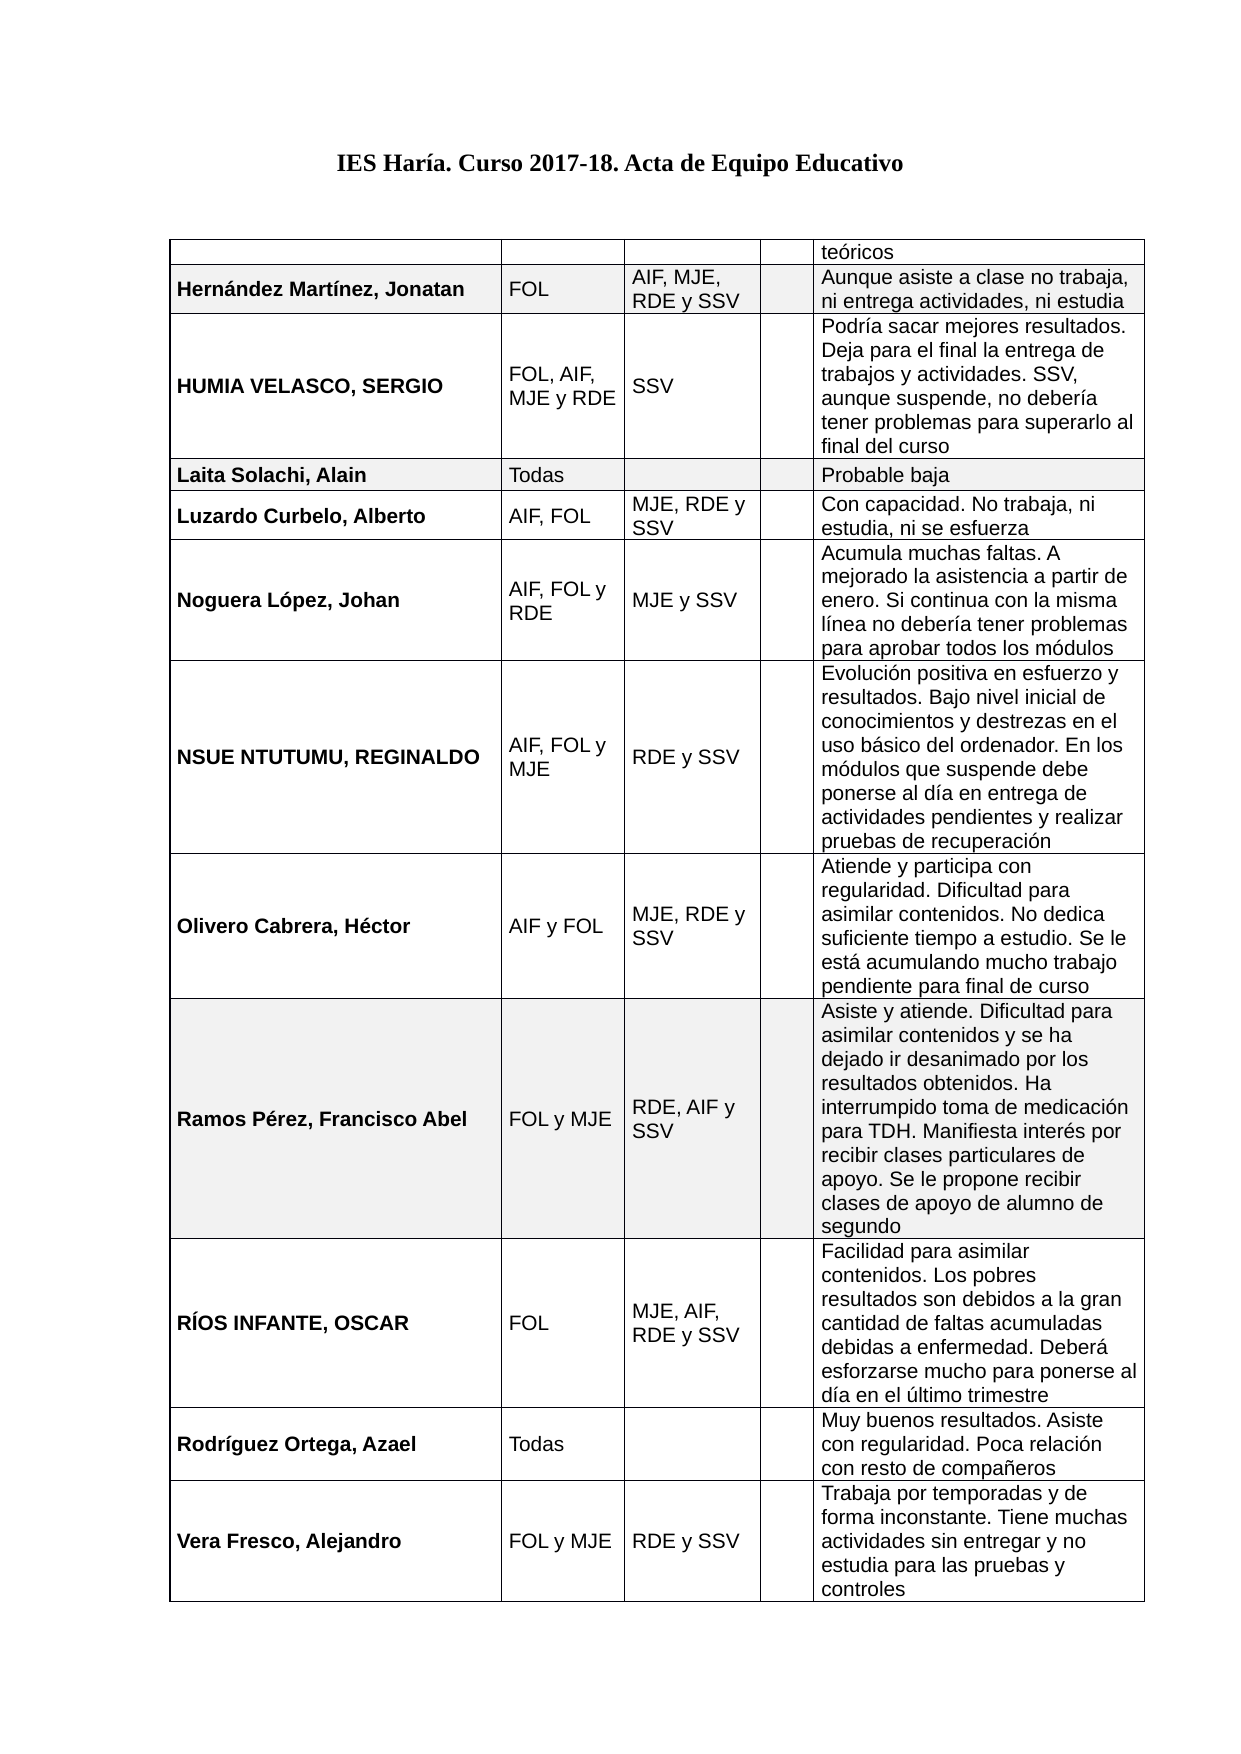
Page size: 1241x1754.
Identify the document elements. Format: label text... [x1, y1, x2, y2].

table_cell FOL [502, 265, 624, 313]
table_cell Olivero Cabrera, Héctor [171, 854, 501, 998]
table_cell NSUE NTUTUMU, REGINALDO [171, 661, 501, 853]
table_cell FOL y MJE [502, 1481, 624, 1601]
table_cell Aunque asiste a clase no trabaja, ni entrega actividades, ni estudia [814, 265, 1144, 313]
table_cell AIF, FOL y RDE [502, 540, 624, 660]
table_cell Probable baja [814, 459, 1144, 490]
table_cell AIF, FOL y MJE [502, 661, 624, 853]
table_cell [761, 1481, 813, 1601]
table_cell [761, 491, 813, 539]
table_cell Trabaja por temporadas y de forma inconstante. Tiene muchas actividades sin entregar y no estudia para las pruebas y controles [814, 1481, 1144, 1601]
table_cell Asiste y atiende. Dificultad para asimilar contenidos y se ha dejado ir desanimado por los resultados obtenidos. Ha interrumpido toma de medicación para TDH. Manifiesta interés por recibir clases particulares de apoyo. Se le propone recibir clases de apoyo de alumno de segundo [814, 999, 1144, 1238]
table_cell Rodríguez Ortega, Azael [171, 1408, 501, 1480]
table_cell [502, 240, 624, 264]
table_cell HUMIA VELASCO, SERGIO [171, 314, 501, 458]
table_cell Ramos Pérez, Francisco Abel [171, 999, 501, 1238]
table_cell [761, 540, 813, 660]
table_cell Muy buenos resultados. Asiste con regularidad. Poca relación con resto de compañeros [814, 1408, 1144, 1480]
table_cell [761, 999, 813, 1238]
table_cell [761, 854, 813, 998]
table_cell [625, 1408, 760, 1480]
table_cell RDE y SSV [625, 1481, 760, 1601]
table_cell [625, 240, 760, 264]
table_cell [761, 1239, 813, 1407]
table_cell FOL [502, 1239, 624, 1407]
table_cell [761, 459, 813, 490]
table_cell Acumula muchas faltas. A mejorado la asistencia a partir de enero. Si continua con la misma línea no debería tener problemas para aprobar todos los módulos [814, 540, 1144, 660]
table_cell Atiende y participa con regularidad. Dificultad para asimilar contenidos. No dedica suficiente tiempo a estudio. Se le está acumulando mucho trabajo pendiente para final de curso [814, 854, 1144, 998]
table_cell Evolución positiva en esfuerzo y resultados. Bajo nivel inicial de conocimientos y destrezas en el uso básico del ordenador. En los módulos que suspende debe ponerse al día en entrega de actividades pendientes y realizar pruebas de recuperación [814, 661, 1144, 853]
table_cell [761, 661, 813, 853]
table_cell Vera Fresco, Alejandro [171, 1481, 501, 1601]
table_cell AIF, FOL [502, 491, 624, 539]
table_cell teóricos [814, 240, 1144, 264]
table_cell Laita Solachi, Alain [171, 459, 501, 490]
table_cell RDE, AIF y SSV [625, 999, 760, 1238]
table_cell Todas [502, 1408, 624, 1480]
table_cell [625, 459, 760, 490]
table_cell FOL, AIF, MJE y RDE [502, 314, 624, 458]
table_cell AIF y FOL [502, 854, 624, 998]
table_cell Noguera López, Johan [171, 540, 501, 660]
table_cell [171, 240, 501, 264]
table_cell MJE, RDE y SSV [625, 854, 760, 998]
table_cell [761, 265, 813, 313]
table_cell [761, 1408, 813, 1480]
table_cell Todas [502, 459, 624, 490]
table_cell Hernández Martínez, Jonatan [171, 265, 501, 313]
table_cell Podría sacar mejores resultados. Deja para el final la entrega de trabajos y actividades. SSV, aunque suspende, no debería tener problemas para superarlo al final del curso [814, 314, 1144, 458]
table_cell MJE y SSV [625, 540, 760, 660]
table_cell RDE y SSV [625, 661, 760, 853]
table_cell MJE, RDE y SSV [625, 491, 760, 539]
table_cell MJE, AIF, RDE y SSV [625, 1239, 760, 1407]
table_cell AIF, MJE, RDE y SSV [625, 265, 760, 313]
table_cell Facilidad para asimilar contenidos. Los pobres resultados son debidos a la gran cantidad de faltas acumuladas debidas a enfermedad. Deberá esforzarse mucho para ponerse al día en el último trimestre [814, 1239, 1144, 1407]
table_cell [761, 314, 813, 458]
table_cell Luzardo Curbelo, Alberto [171, 491, 501, 539]
table_cell RÍOS INFANTE, OSCAR [171, 1239, 501, 1407]
table_cell FOL y MJE [502, 999, 624, 1238]
table_cell [761, 240, 813, 264]
table_cell SSV [625, 314, 760, 458]
table_cell Con capacidad. No trabaja, ni estudia, ni se esfuerza [814, 491, 1144, 539]
